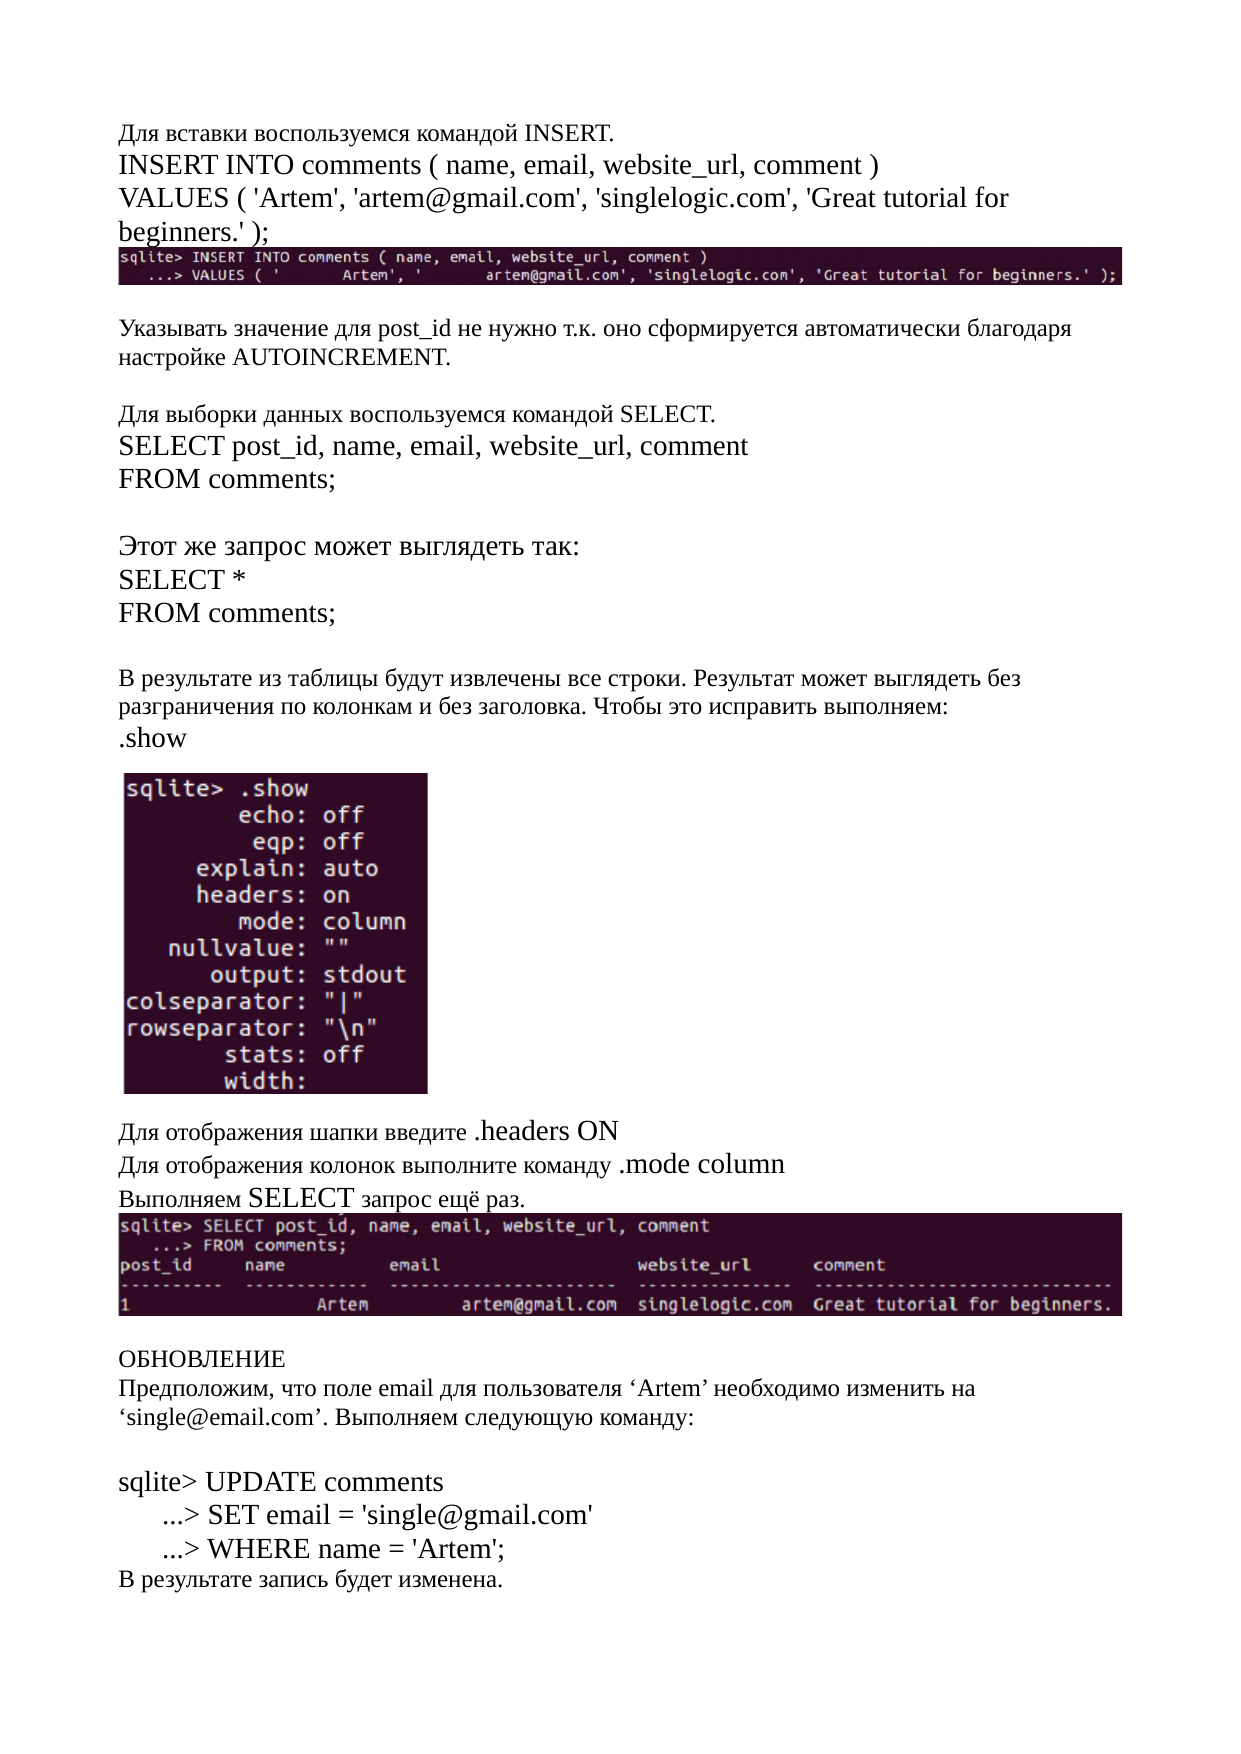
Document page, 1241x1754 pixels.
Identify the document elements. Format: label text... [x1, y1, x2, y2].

text Для отображения шапки введите .headers ON [118, 1113, 1122, 1147]
text SELECT * [118, 562, 1122, 596]
picture [123, 773, 428, 1094]
text Указывать значение для post_id не нужно т.к. оно сформируется автоматически благодаря настройке AUTOINCREMENT. [118, 313, 1122, 370]
text .show [118, 720, 1122, 754]
text В результате запись будет изменена. [118, 1564, 1122, 1593]
text ОБНОВЛЕНИЕ [118, 1344, 1122, 1373]
text Для отображения колонок выполните команду .mode column [118, 1147, 1122, 1180]
picture [118, 247, 1123, 285]
text Предположим, что поле email для пользователя ‘Artem’ необходимо изменить на ‘single@email.com’. Выполняем следующую команду: [118, 1373, 1122, 1430]
text Выполняем SELECT запрос ещё раз. [118, 1180, 1122, 1213]
text Этот же запрос может выглядеть так: [118, 528, 1122, 562]
text INSERT INTO comments ( name, email, website_url, comment ) [118, 147, 1122, 180]
text VALUES ( 'Artem', 'artem@gmail.com', 'singlelogic.com', 'Great tutorial for beginners.' ); [118, 180, 1122, 247]
text sqlite> UPDATE comments [118, 1464, 1122, 1497]
text Для вставки воспользуемся командой INSERT. [118, 118, 1122, 147]
text SELECT post_id, name, email, website_url, comment [118, 428, 1122, 461]
text ...> SET email = 'single@gmail.com' [118, 1497, 1122, 1531]
text FROM comments; [118, 596, 1122, 629]
text FROM comments; [118, 461, 1122, 495]
picture [118, 1213, 1123, 1316]
text ...> WHERE name = 'Artem'; [118, 1531, 1122, 1564]
text В результате из таблицы будут извлечены все строки. Результат может выглядеть без разграничения по колонкам и без заголовка. Чтобы это исправить выполняем: [118, 663, 1122, 720]
text Для выборки данных воспользуемся командой SELECT. [118, 399, 1122, 428]
